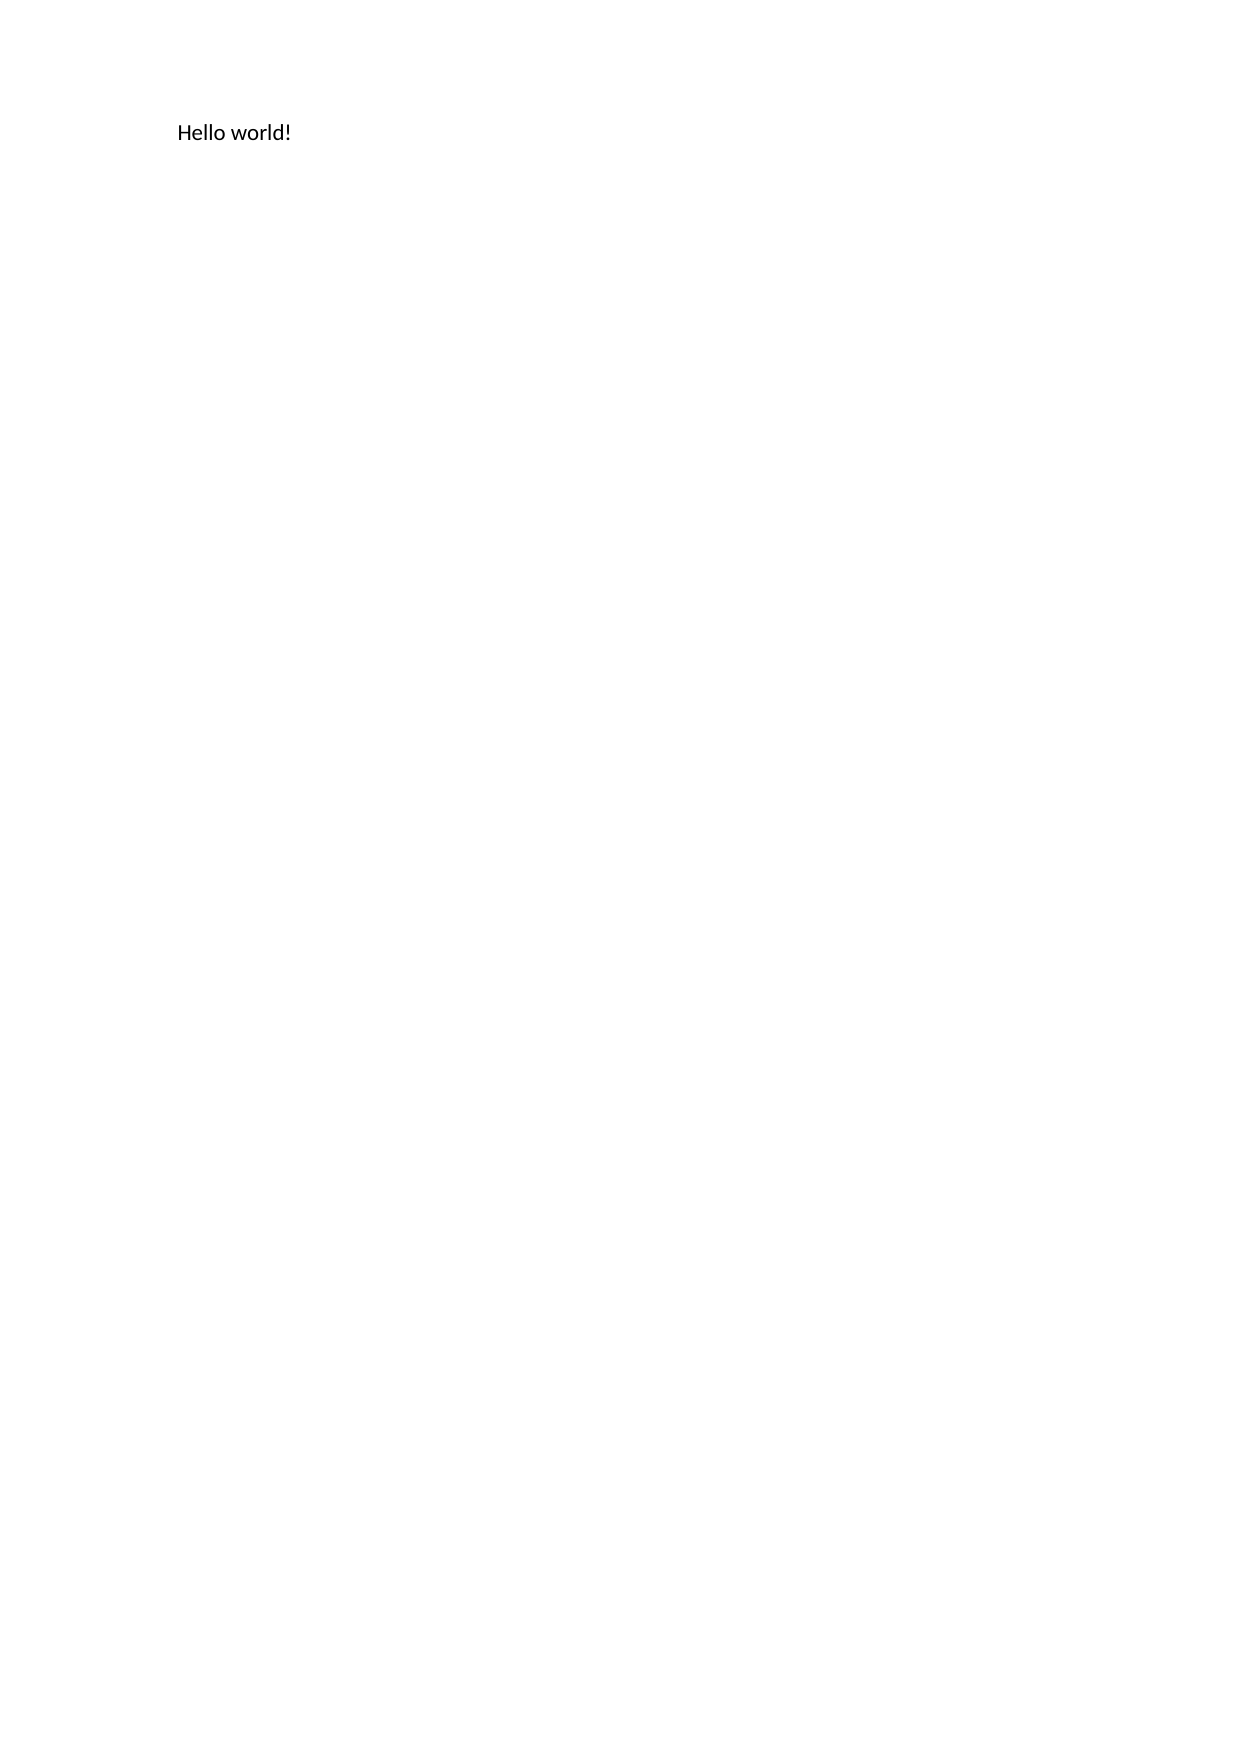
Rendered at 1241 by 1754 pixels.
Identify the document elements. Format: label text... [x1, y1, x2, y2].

text Hello world! [177, 118, 1152, 146]
